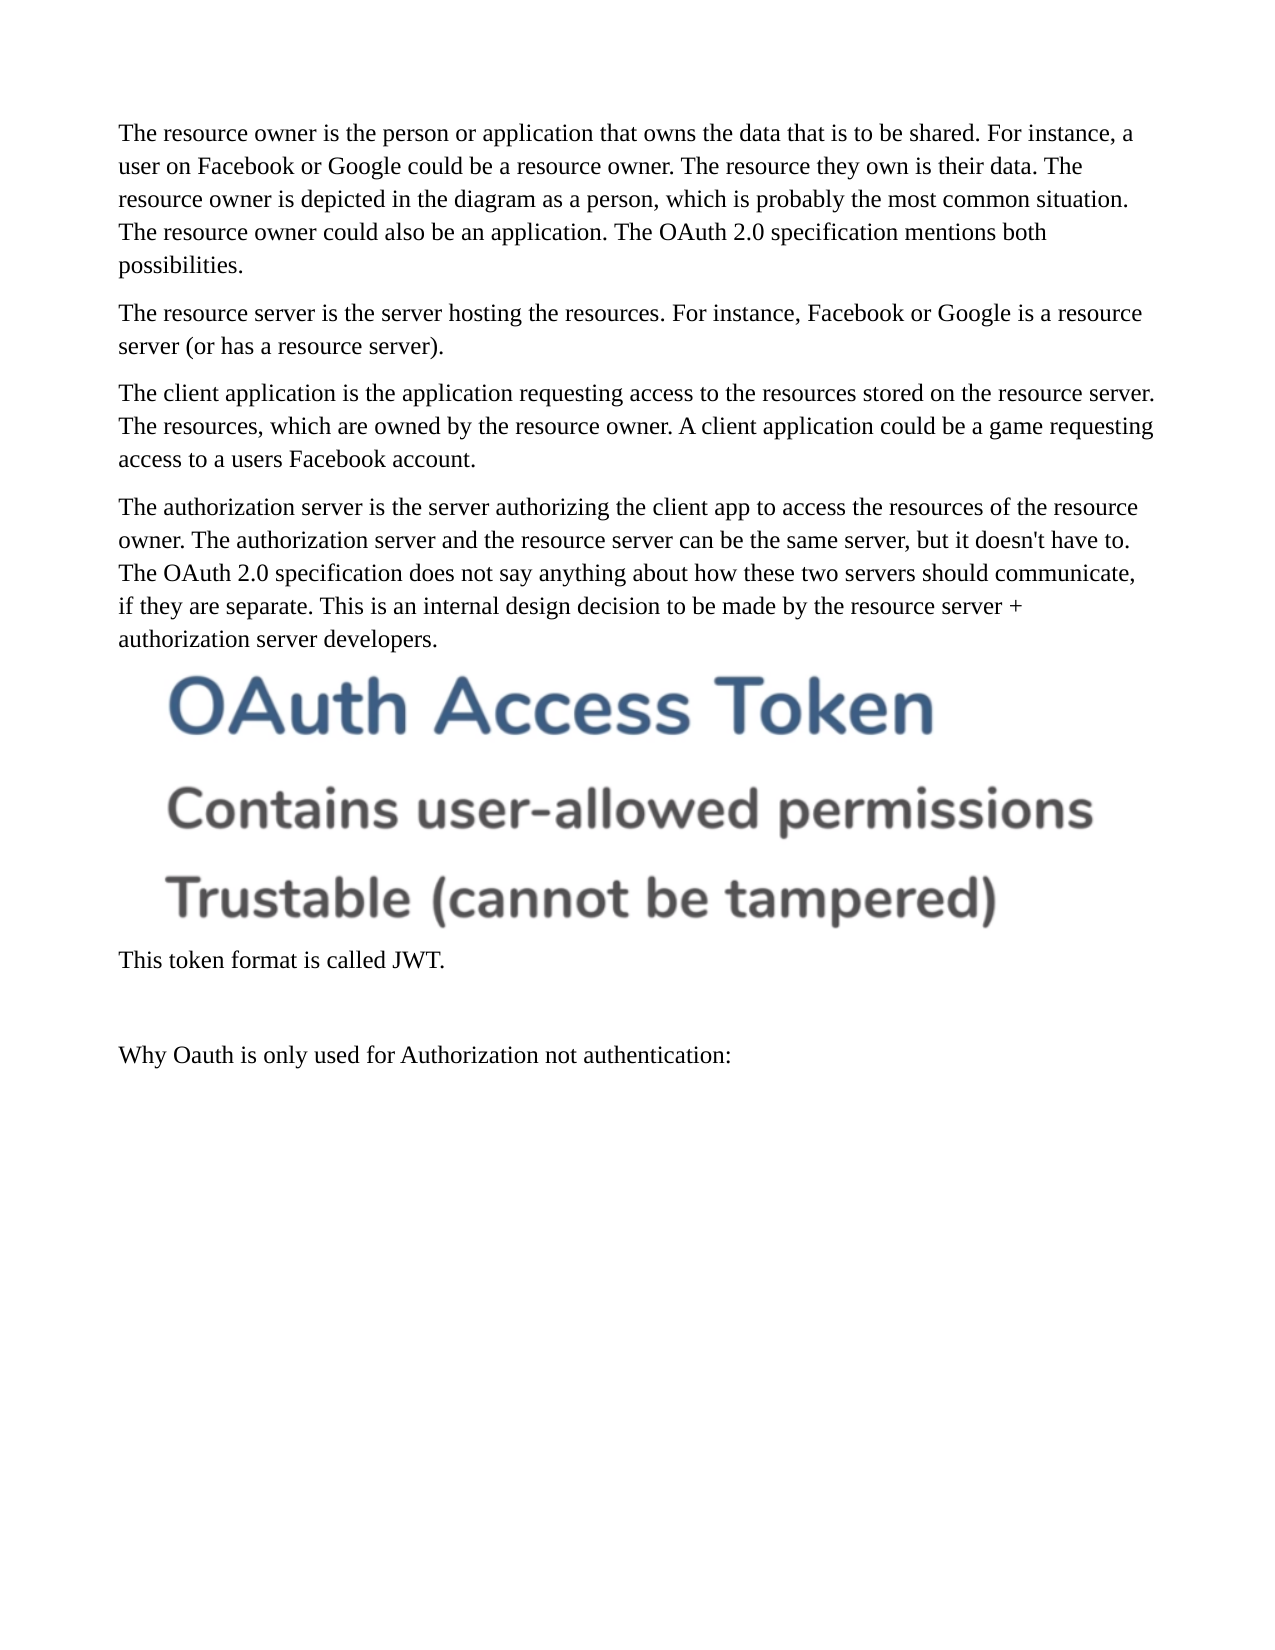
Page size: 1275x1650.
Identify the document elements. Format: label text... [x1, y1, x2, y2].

text The resource owner is the person or application that owns the data that is to be shared. For instance, a user on Facebook or Google could be a resource owner. The resource they own is their data. The resource owner is depicted in the diagram as a person, which is probably the most common situation. The resource owner could also be an application. The OAuth 2.0 specification mentions both possibilities. [118, 118, 1157, 279]
text Why Oauth is only used for Authorization not authentication: [118, 1040, 1157, 1069]
text The authorization server is the server authorizing the client app to access the resources of the resource owner. The authorization server and the resource server can be the same server, but it doesn't have to. The OAuth 2.0 specification does not say anything about how these two servers should communicate, if they are separate. This is an internal design decision to be made by the resource server + authorization server developers. [118, 492, 1157, 653]
picture [135, 671, 1140, 941]
text The client application is the application requesting access to the resources stored on the resource server. The resources, which are owned by the resource owner. A client application could be a game requesting access to a users Facebook account. [118, 378, 1157, 473]
text The resource server is the server hosting the resources. For instance, Facebook or Google is a resource server (or has a resource server). [118, 298, 1157, 359]
text This token format is called JWT. [118, 672, 1157, 973]
